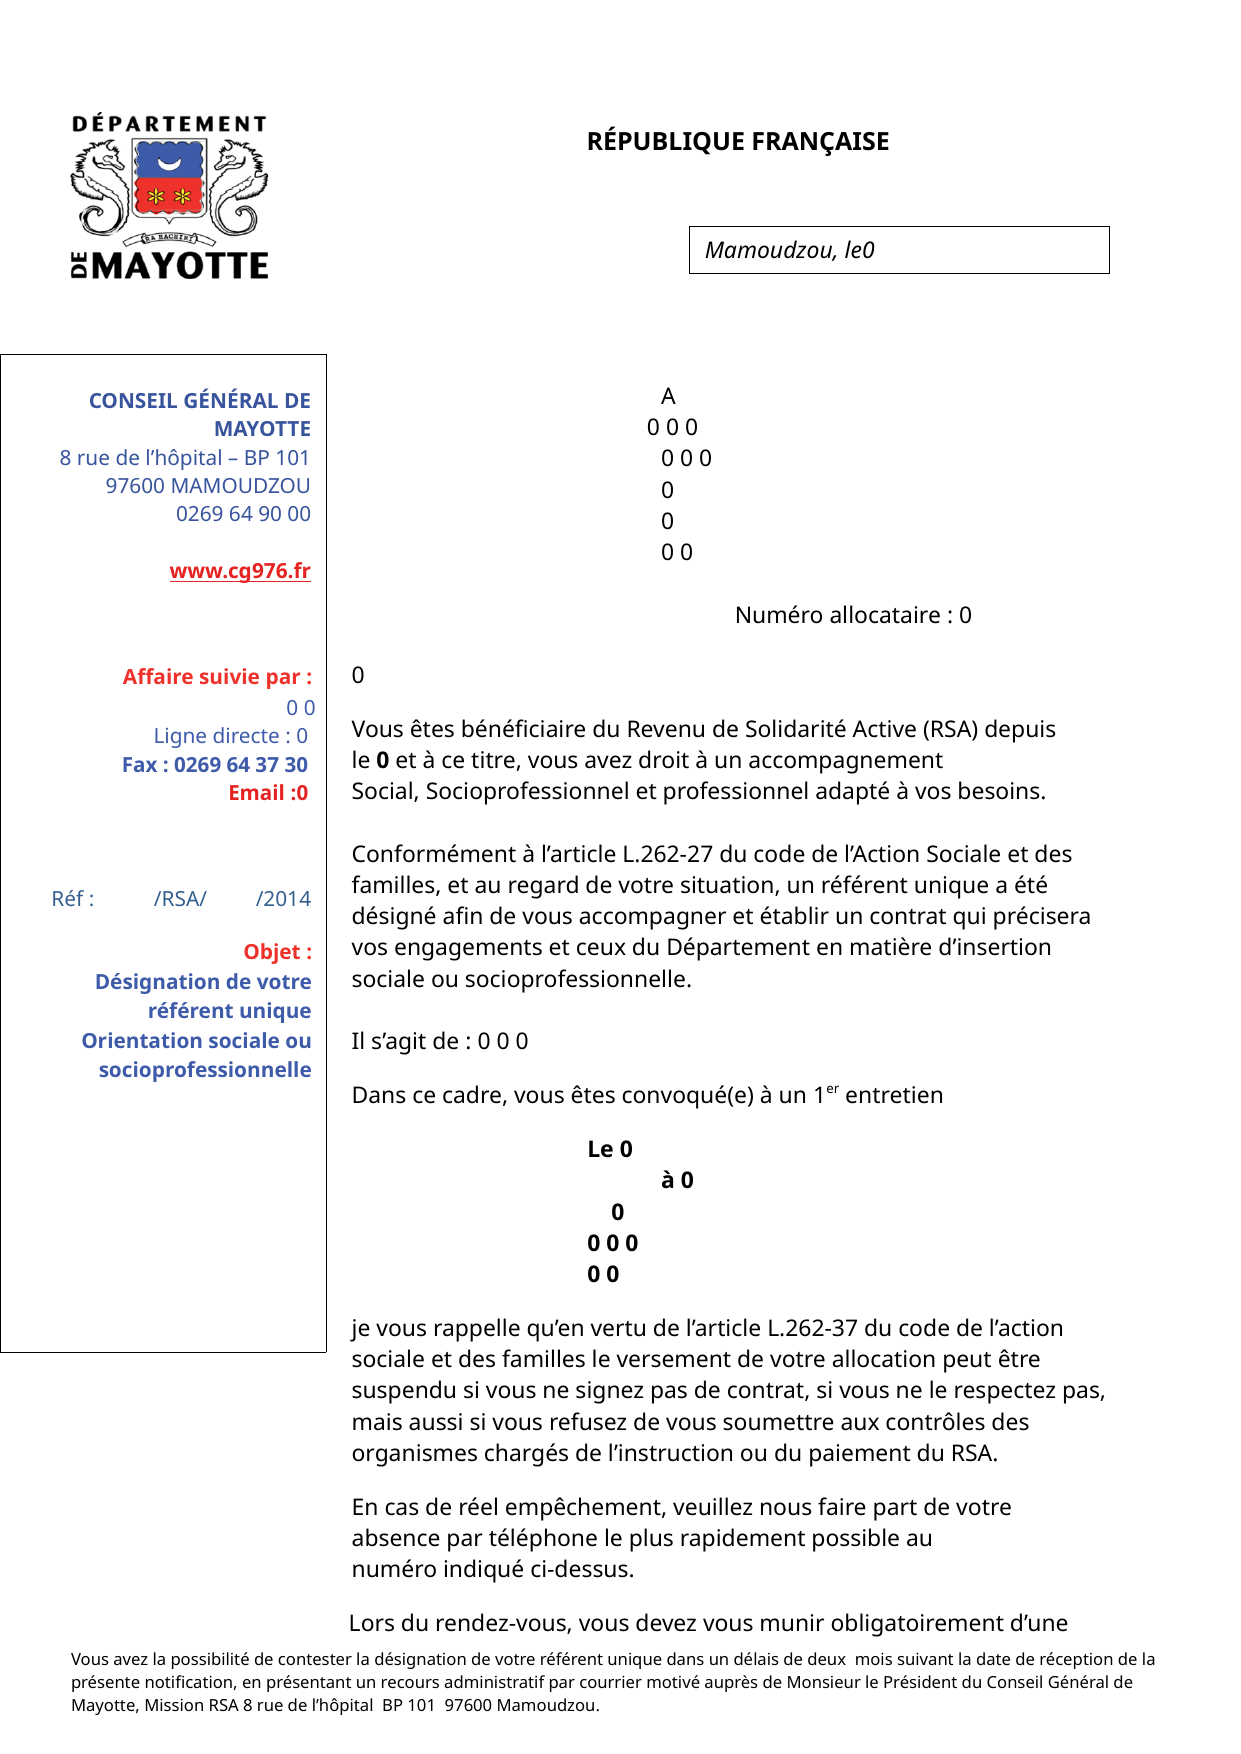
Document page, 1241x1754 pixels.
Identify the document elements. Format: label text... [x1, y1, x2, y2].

text le 0 et à ce titre, vous avez droit à un accompagnement [327, 744, 1169, 775]
text Orientation sociale ou socioprofessionnelle [15, 1026, 312, 1083]
text RÉPUBLIQUE FRANÇAISE [307, 123, 1169, 158]
text Ligne directe : 0 [15, 721, 308, 750]
text 0 0 [327, 536, 1169, 567]
text Il s’agit de : 0 0 0 [327, 1025, 1169, 1056]
text Le 0 [327, 1133, 1169, 1164]
text numéro indiqué ci-dessus. [71, 1553, 1169, 1584]
text Fax : 0269 64 37 30 Email :0 [15, 750, 308, 807]
text Désignation de votre référent unique [4, 967, 312, 1024]
text sociale ou socioprofessionnelle. [327, 962, 1169, 994]
text 97600 MAMOUDZOU [15, 471, 311, 499]
text Objet : [15, 937, 312, 965]
text 0 [327, 658, 1169, 690]
text mais aussi si vous refusez de vous soumettre aux contrôles des [71, 1406, 1169, 1437]
text vos engagements et ceux du Département en matière d’insertion [327, 931, 1169, 962]
text 0 0 0 [327, 442, 1169, 473]
text En cas de réel empêchement, veuillez nous faire part de votre [71, 1491, 1169, 1522]
text 8 rue de l’hôpital – BP 101 [15, 443, 311, 471]
text familles, et au regard de votre situation, un référent unique a été [327, 869, 1169, 900]
text désigné afin de vous accompagner et établir un contrat qui précisera [327, 900, 1169, 931]
text sociale et des familles le versement de votre allocation peut être [71, 1343, 1169, 1374]
text Dans ce cadre, vous êtes convoqué(e) à un 1er entretien [327, 1079, 1169, 1110]
text organismes chargés de l’instruction ou du paiement du RSA. [71, 1437, 1169, 1468]
picture [69, 112, 269, 279]
text 0269 64 90 00 [15, 499, 311, 556]
text Lors du rendez-vous, vous devez vous munir obligatoirement d’une [71, 1607, 1169, 1638]
text Mamoudzou, le0 [704, 234, 1094, 265]
text 0 0 0 [327, 411, 1169, 442]
text 0 0 0 [327, 1227, 1169, 1258]
text 0 0 [15, 693, 315, 721]
text 0 0 [327, 1258, 1169, 1289]
text à 0 [327, 1164, 1169, 1195]
text 0 [327, 473, 1169, 505]
text Réf : /RSA/ /2014 [15, 887, 311, 912]
text Social, Socioprofessionnel et professionnel adapté à vos besoins. [327, 775, 1169, 806]
text 0 [327, 505, 1169, 536]
text Affaire suivie par : [15, 662, 312, 691]
text Numéro allocataire : 0 [327, 598, 1169, 630]
text je vous rappelle qu’en vertu de l’article L.262-37 du code de l’action [327, 1312, 1169, 1343]
text Conformément à l’article L.262-27 du code de l’Action Sociale et des [327, 837, 1169, 869]
text Vous êtes bénéficiaire du Revenu de Solidarité Active (RSA) depuis [327, 712, 1169, 744]
text suspendu si vous ne signez pas de contrat, si vous ne le respectez pas, [71, 1374, 1169, 1406]
text absence par téléphone le plus rapidement possible au [71, 1522, 1169, 1553]
text www.cg976.fr [15, 556, 311, 585]
text 0 [327, 1195, 1169, 1227]
text CONSEIL GÉNÉRAL DE MAYOTTE [15, 386, 311, 443]
text A [327, 380, 1169, 411]
